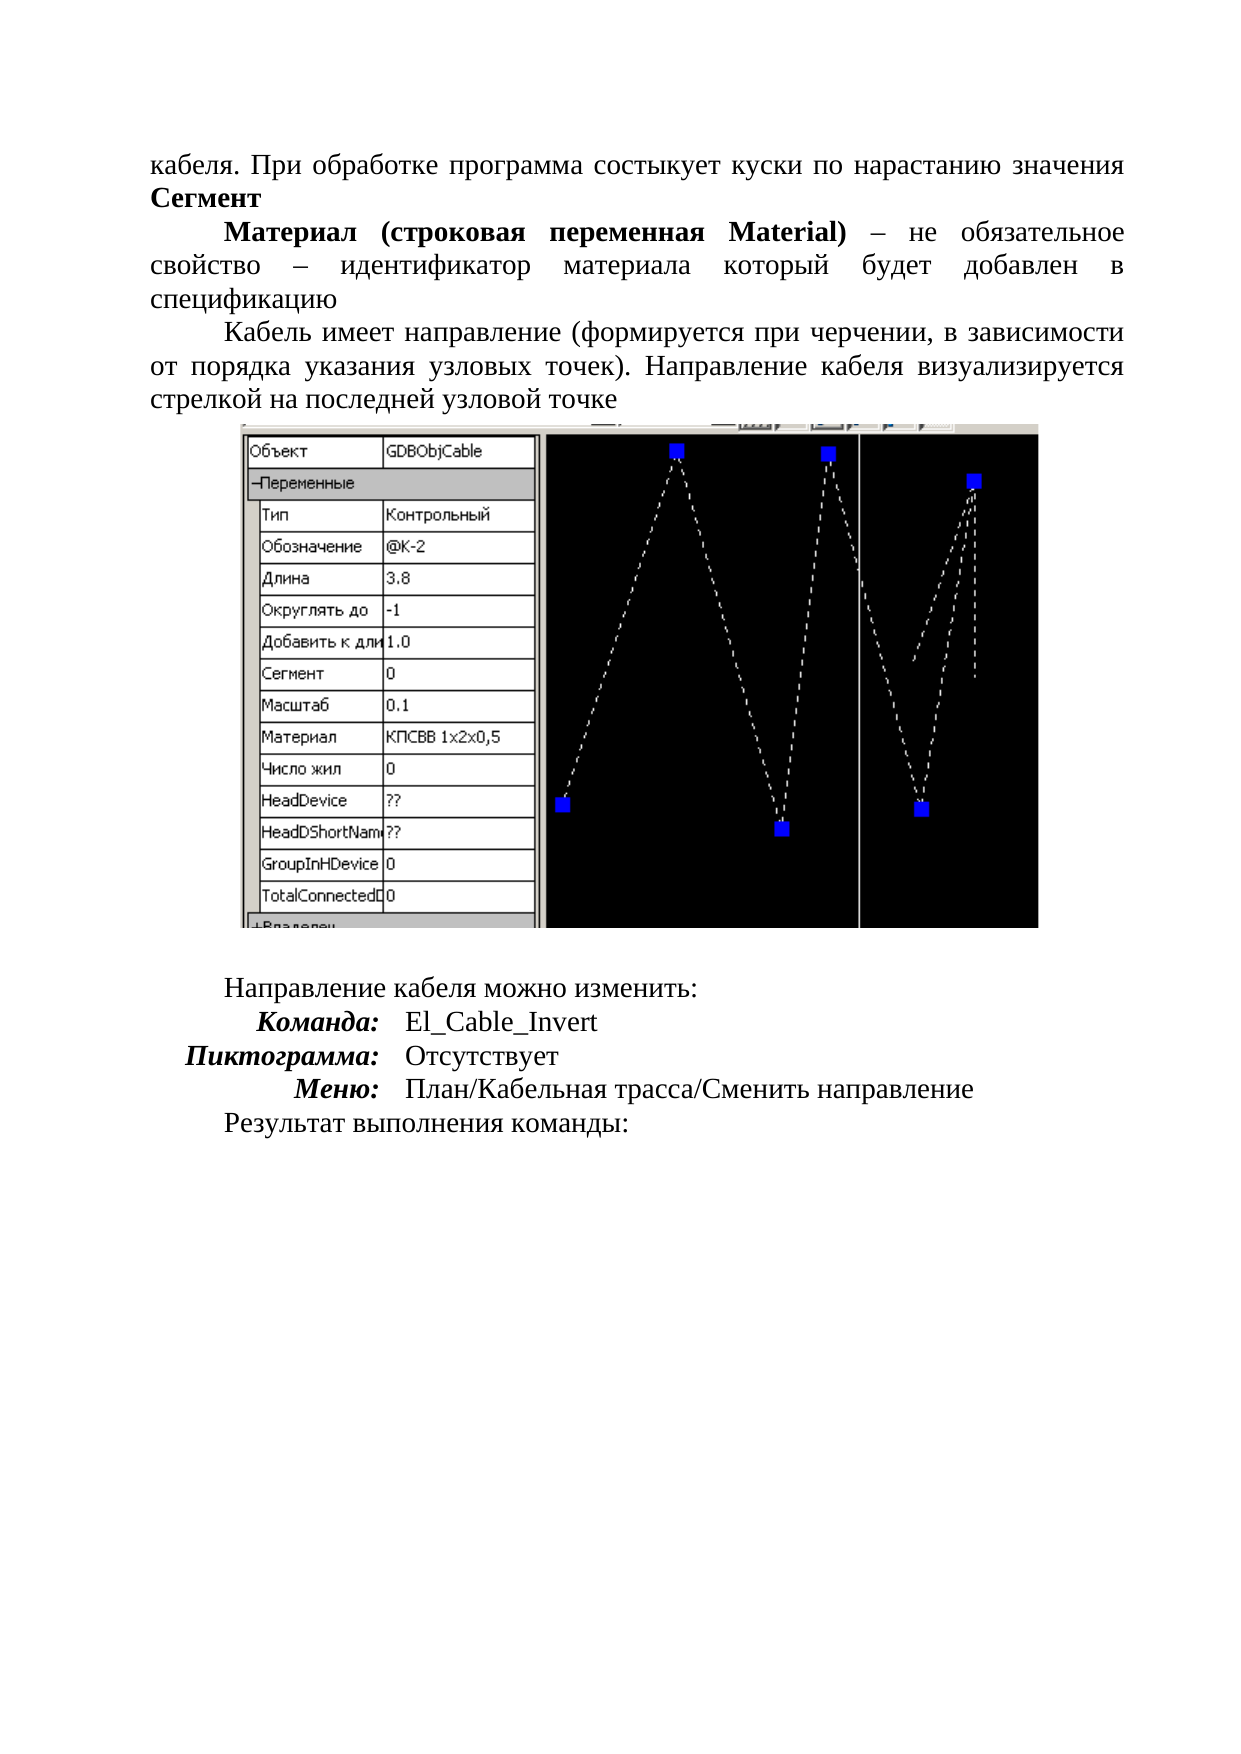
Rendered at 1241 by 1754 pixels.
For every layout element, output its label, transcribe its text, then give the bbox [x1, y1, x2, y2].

text кабеля. При обработке программа состыкует куски по нарастанию значения Сегмент [150, 147, 1125, 214]
text Направление кабеля можно изменить: [150, 971, 1125, 1004]
text Результат выполнения команды: [150, 1105, 1125, 1138]
table_cell Меню: [139, 1071, 394, 1105]
table_header Команда: [139, 1004, 394, 1038]
text Материал (строковая переменная Material) – не обязательное свойство – идентификатор материала который будет добавлен в спецификацию [150, 214, 1125, 314]
table_cell План/Кабельная трасса/Сменить направление [394, 1071, 1039, 1105]
table_cell Пиктограмма: [139, 1038, 394, 1071]
table_header El_Cable_Invert [394, 1004, 1039, 1038]
table_cell Отсутствует [394, 1038, 1039, 1071]
text Кабель имеет направление (формируется при черчении, в зависимости от порядка указания узловых точек). Направление кабеля визуализируется стрелкой на последней узловой точке [150, 314, 1125, 415]
